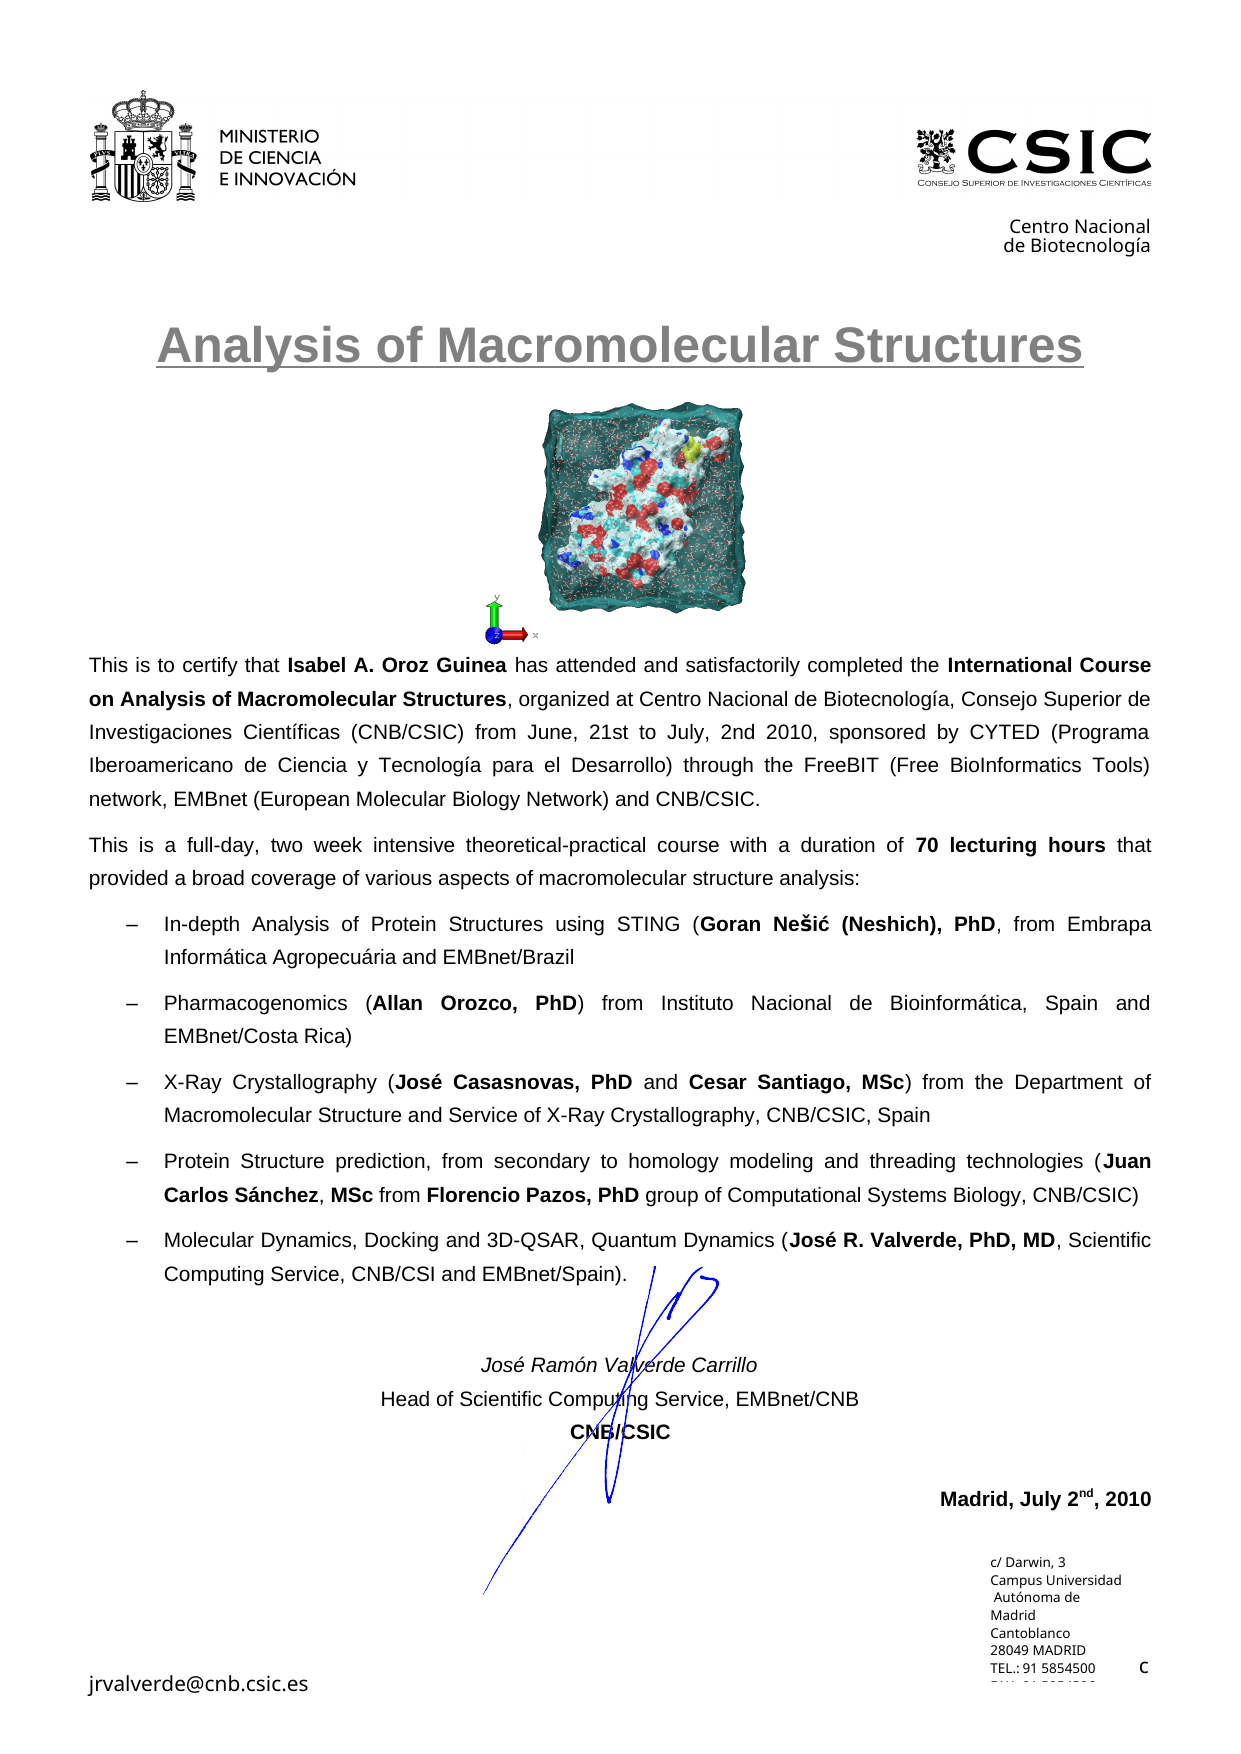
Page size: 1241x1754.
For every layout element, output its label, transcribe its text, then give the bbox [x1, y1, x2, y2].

text CNB/CSIC [89, 1413, 464, 1446]
text This is to certify that Isabel A. Oroz Guinea has attended and satisfactorily completed the International Course on Analysis of Macromolecular Structures, organized at Centro Nacional de Biotecnología, Consejo Superior de Investigaciones Científicas (CNB/CSIC) from June, 21st to July, 2nd 2010, sponsored by CYTED (Programa Iberoamericano de Ciencia y Tecnología para el Desarrollo) through the FreeBIT (Free BioInformatics Tools) network, EMBnet (European Molecular Biology Network) and CNB/CSIC. [89, 383, 1151, 813]
picture [90, 90, 1152, 202]
picture [482, 391, 758, 647]
text Madrid, July 2nd, 2010 [776, 1479, 1151, 1513]
list Protein Structure prediction, from secondary to homology modeling and threading technologies (Juan Carlos Sánchez, MSc from Florencio Pazos, PhD group of Computational Systems Biology, CNB/CSIC) [126, 1142, 1151, 1209]
subtitle Analysis of Macromolecular Structures [89, 333, 1151, 370]
text [89, 1479, 464, 1513]
text CNB/CSIC [776, 1413, 1151, 1446]
text This is a full-day, two week intensive theoretical-practical course with a duration of 70 lecturing hours that provided a broad coverage of various aspects of macromolecular structure analysis: [89, 825, 1151, 892]
list X-Ray Crystallography (José Casasnovas, PhD and Cesar Santiago, MSc) from the Department of Macromolecular Structure and Service of X-Ray Crystallography, CNB/CSIC, Spain [126, 1063, 1151, 1129]
text Head of Scientific Computing Service, EMBnet/CNB [776, 1379, 1151, 1413]
text Head of Scientific Computing Service, EMBnet/CNB [89, 1379, 464, 1413]
picture [464, 1235, 776, 1618]
list Molecular Dynamics, Docking and 3D-QSAR, Quantum Dynamics (José R. Valverde, PhD, MD, Scientific Computing Service, CNB/CSI and EMBnet/Spain). [126, 1221, 1151, 1288]
text José Ramón Valverde Carrillo [89, 1346, 464, 1379]
list Pharmacogenomics (Allan Orozco, PhD) from Instituto Nacional de Bioinformática, Spain and EMBnet/Costa Rica) [126, 984, 1151, 1050]
list In-depth Analysis of Protein Structures using STING (Goran Nešić (Neshich), PhD, from Embrapa Informática Agropecuária and EMBnet/Brazil [126, 904, 1151, 971]
text José Ramón Valverde Carrillo [776, 1346, 1151, 1379]
